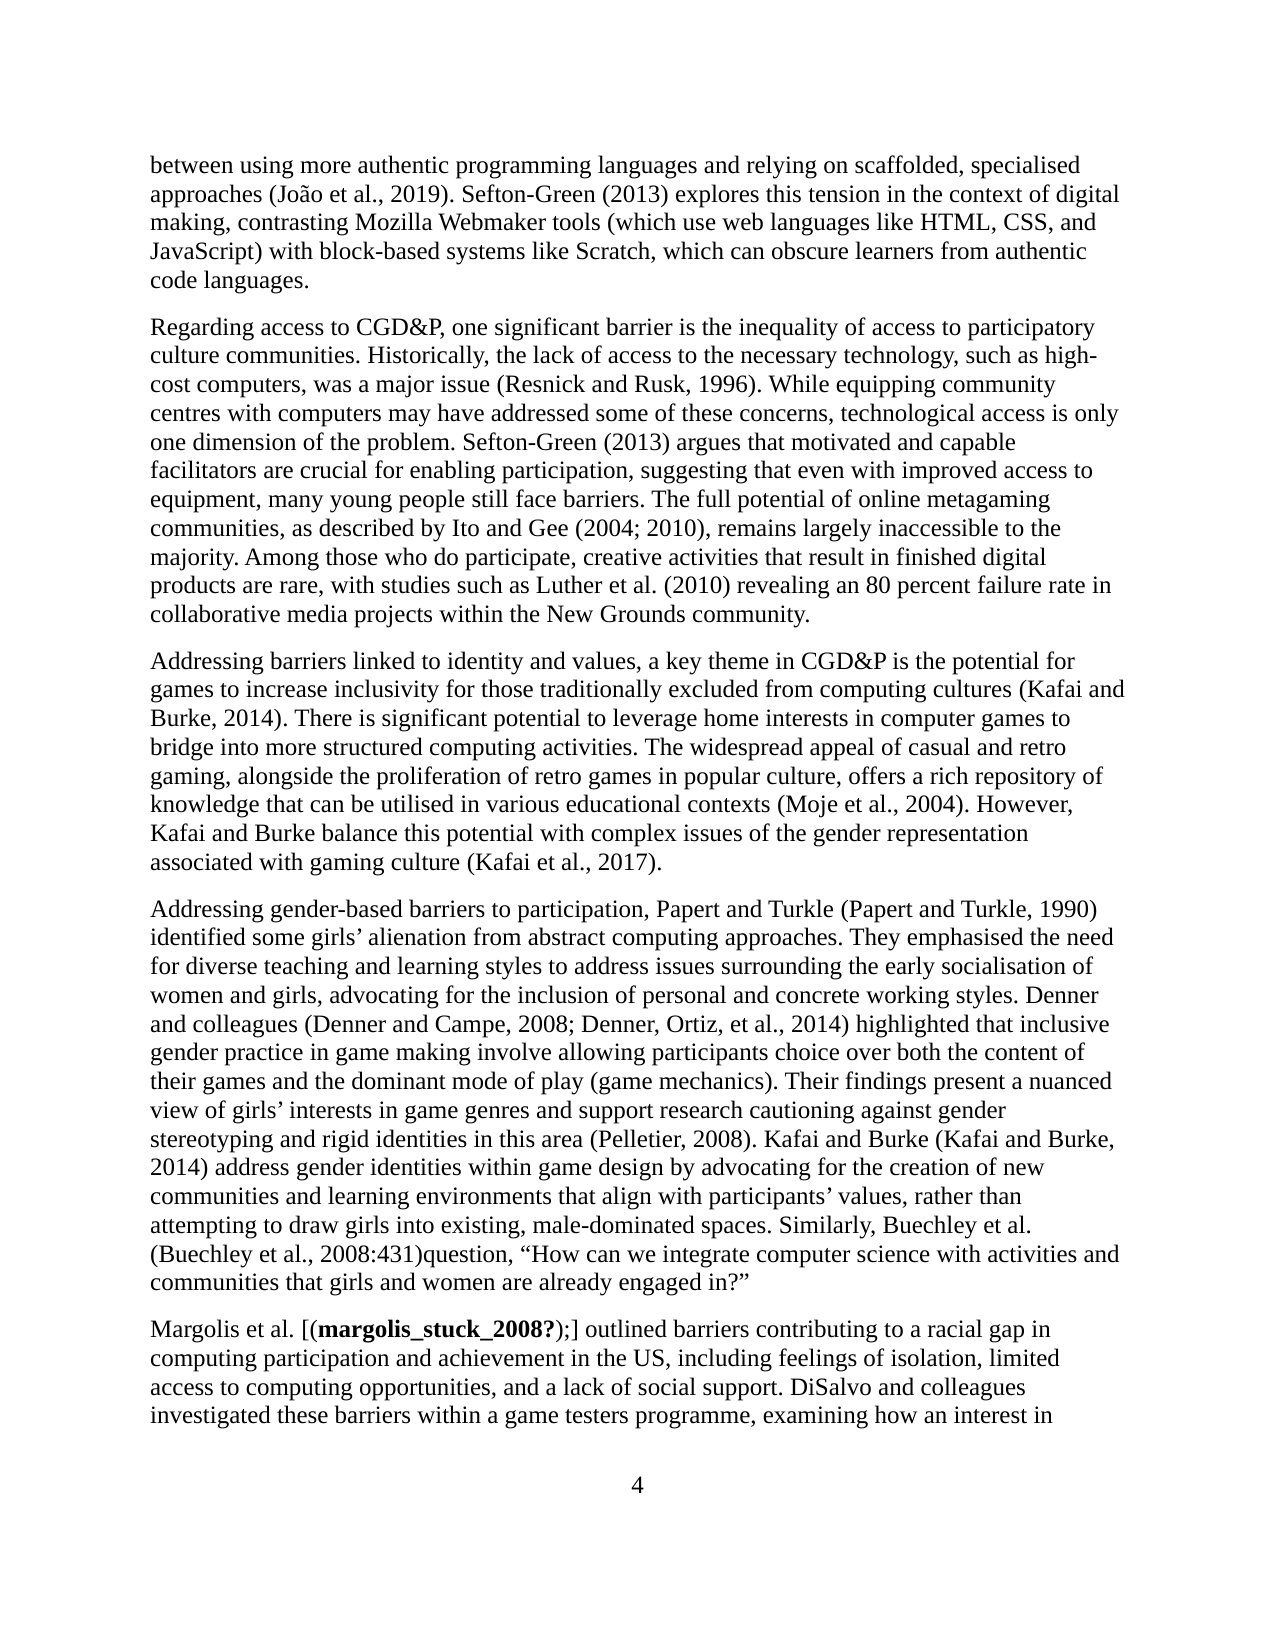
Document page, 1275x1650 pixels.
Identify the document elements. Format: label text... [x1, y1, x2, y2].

text Addressing gender-based barriers to participation, Papert and Turkle (Papert and Turkle, 1990) identified some girls’ alienation from abstract computing approaches. They emphasised the need for diverse teaching and learning styles to address issues surrounding the early socialisation of women and girls, advocating for the inclusion of personal and concrete working styles. Denner and colleagues (Denner and Campe, 2008; Denner, Ortiz, et al., 2014) highlighted that inclusive gender practice in game making involve allowing participants choice over both the content of their games and the dominant mode of play (game mechanics). Their findings present a nuanced view of girls’ interests in game genres and support research cautioning against gender stereotyping and rigid identities in this area (Pelletier, 2008). Kafai and Burke (Kafai and Burke, 2014) address gender identities within game design by advocating for the creation of new communities and learning environments that align with participants’ values, rather than attempting to draw girls into existing, male-dominated spaces. Similarly, Buechley et al. (Buechley et al., 2008:431)question, “How can we integrate computer science with activities and communities that girls and women are already engaged in?” [150, 894, 1125, 1296]
text between using more authentic programming languages and relying on scaffolded, specialised approaches (João et al., 2019). Sefton-Green (2013) explores this tension in the context of digital making, contrasting Mozilla Webmaker tools (which use web languages like HTML, CSS, and JavaScript) with block-based systems like Scratch, which can obscure learners from authentic code languages. [150, 150, 1125, 294]
text Regarding access to CGD&P, one significant barrier is the inequality of access to participatory culture communities. Historically, the lack of access to the necessary technology, such as high-cost computers, was a major issue (Resnick and Rusk, 1996). While equipping community centres with computers may have addressed some of these concerns, technological access is only one dimension of the problem. Sefton-Green (2013) argues that motivated and capable facilitators are crucial for enabling participation, suggesting that even with improved access to equipment, many young people still face barriers. The full potential of online metagaming communities, as described by Ito and Gee (2004; 2010), remains largely inaccessible to the majority. Among those who do participate, creative activities that result in finished digital products are rare, with studies such as Luther et al. (2010) revealing an 80 percent failure rate in collaborative media projects within the New Grounds community. [150, 312, 1125, 628]
text Addressing barriers linked to identity and values, a key theme in CGD&P is the potential for games to increase inclusivity for those traditionally excluded from computing cultures (Kafai and Burke, 2014). There is significant potential to leverage home interests in computer games to bridge into more structured computing activities. The widespread appeal of casual and retro gaming, alongside the proliferation of retro games in popular culture, offers a rich repository of knowledge that can be utilised in various educational contexts (Moje et al., 2004). However, Kafai and Burke balance this potential with complex issues of the gender representation associated with gaming culture (Kafai et al., 2017). [150, 646, 1125, 876]
text Margolis et al. [(margolis_stuck_2008?);] outlined barriers contributing to a racial gap in computing participation and achievement in the US, including feelings of isolation, limited access to computing opportunities, and a lack of social support. DiSalvo and colleagues investigated these barriers within a game testers programme, examining how an interest in [150, 1314, 1125, 1429]
